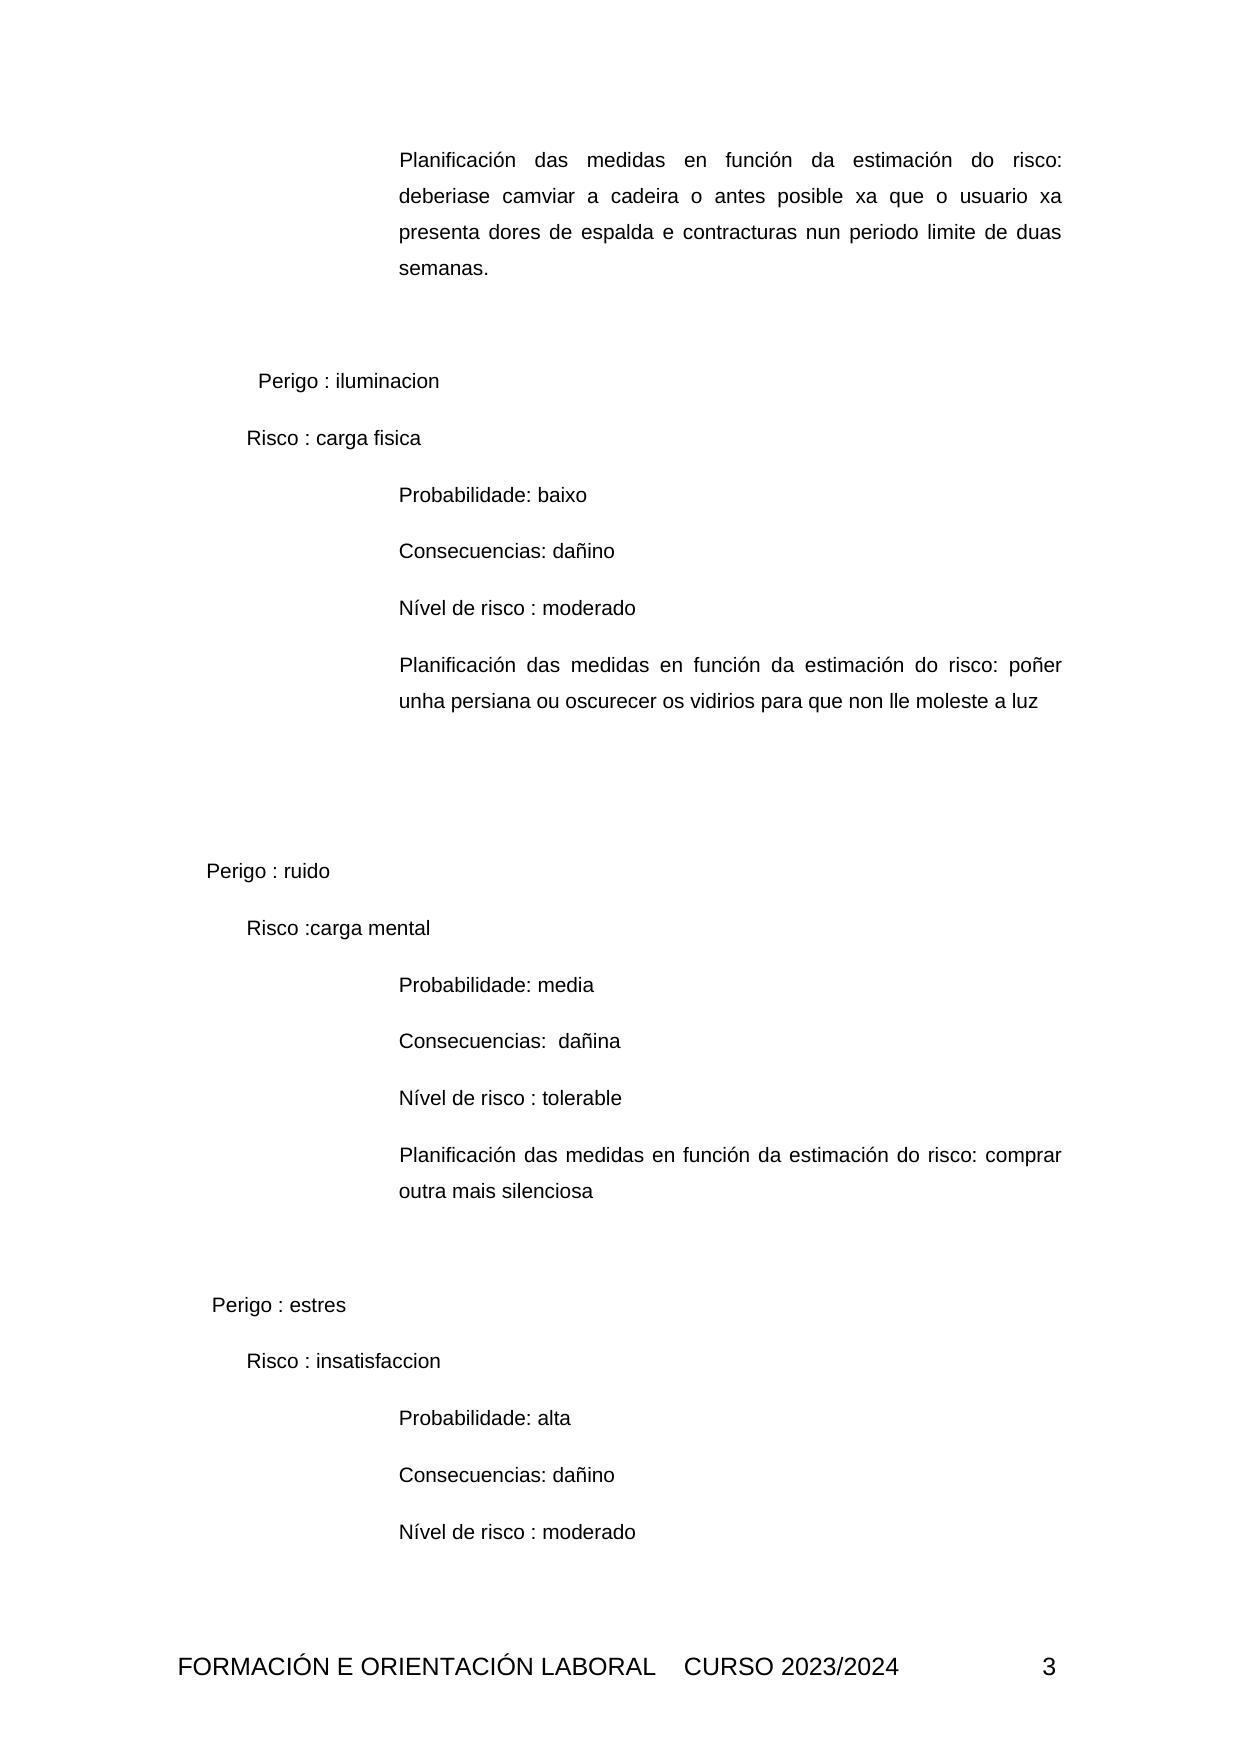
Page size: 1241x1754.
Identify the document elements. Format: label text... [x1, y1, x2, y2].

text Planificación das medidas en función da estimación do risco: deberiase camviar a cadeira o antes posible xa que o usuario xa presenta dores de espalda e contracturas nun periodo limite de duas semanas. [399, 148, 1063, 279]
text Risco : carga fisica [177, 426, 1063, 450]
text Consecuencias: dañino [177, 1463, 1063, 1487]
text Risco :carga mental [177, 916, 1063, 940]
text Consecuencias: dañino [177, 539, 1063, 563]
text Probabilidade: baixo [177, 482, 1063, 506]
text Perigo : ruido [177, 859, 1063, 883]
text Perigo : estres [177, 1292, 1063, 1316]
text Probabilidade: alta [177, 1406, 1063, 1430]
text Planificación das medidas en función da estimación do risco: comprar outra mais silenciosa [399, 1143, 1063, 1203]
text Nível de risco : tolerable [399, 1086, 1063, 1110]
text Planificación das medidas en función da estimación do risco: poñer unha persiana ou oscurecer os vidirios para que non lle moleste a luz [399, 653, 1063, 713]
text Consecuencias: dañina [177, 1029, 1063, 1053]
text Nível de risco : moderado [399, 1519, 1063, 1543]
text Nível de risco : moderado [399, 596, 1063, 620]
text Probabilidade: media [177, 973, 1063, 997]
text Perigo : iluminacion [177, 369, 1063, 393]
text Risco : insatisfaccion [177, 1349, 1063, 1373]
